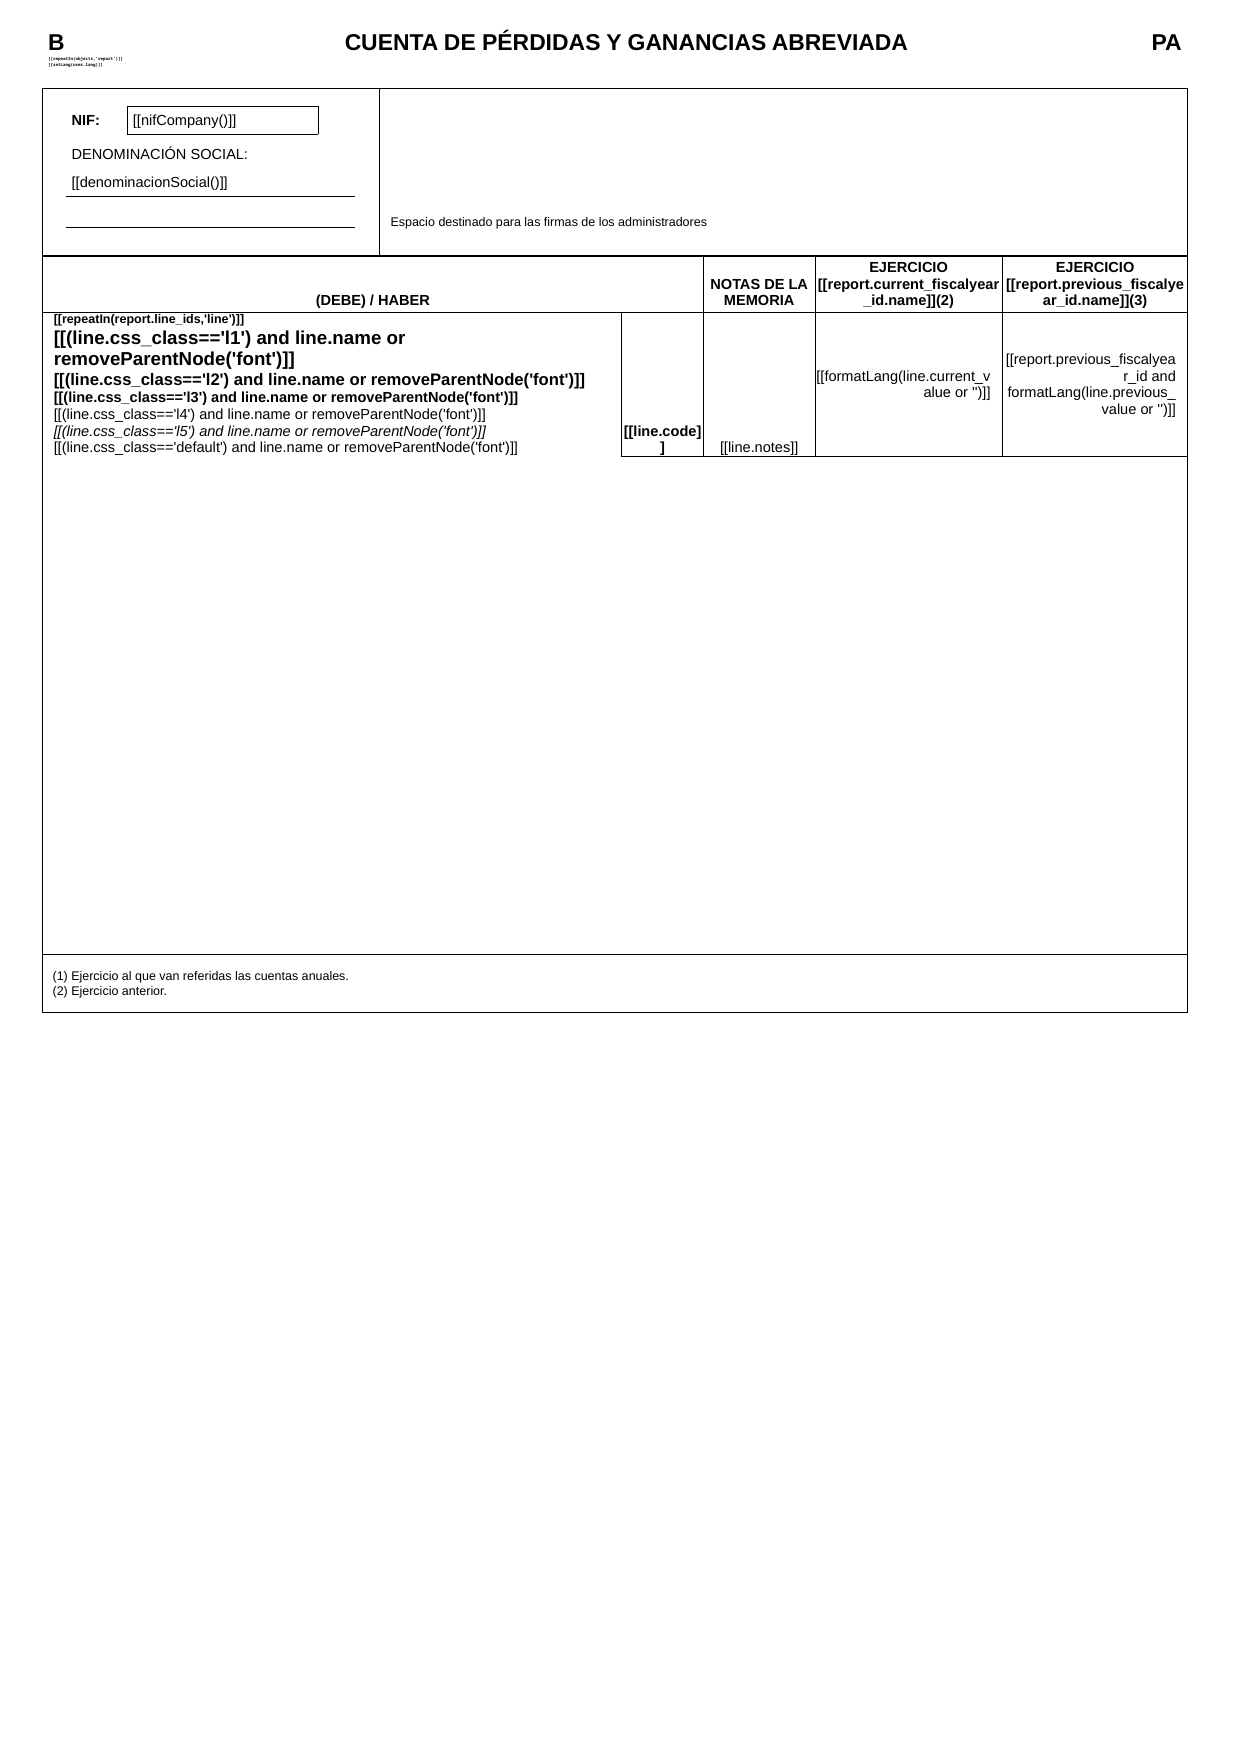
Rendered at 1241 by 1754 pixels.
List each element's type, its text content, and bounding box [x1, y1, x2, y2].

table_header (DEBE) / HABER [43, 257, 703, 312]
table_header B [[repeatIn(objects,'report')]] [[setLang(user.lang)]] [42, 24, 320, 88]
table_header [[nifCompany()]] [128, 107, 318, 134]
table_header EJERCICIO [[report.previous_fiscalyear_id.name]](3) [1003, 257, 1187, 312]
table_header [[formatLang(line.current_value or '')]] [816, 313, 1002, 456]
table_header [[line.notes]] [704, 313, 815, 456]
table_cell (1) Ejercicio al que van referidas las cuentas anuales. (2) Ejercicio anterior. [43, 955, 1187, 1012]
table_header [[line.code]] [622, 313, 703, 456]
table_header DENOMINACIÓN SOCIAL: [66, 140, 355, 168]
table_header EJERCICIO [[report.current_fiscalyear_id.name]](2) [816, 257, 1002, 312]
table_header [[report.previous_fiscalyear_id and formatLang(line.previous_value or '')]] [1003, 313, 1187, 456]
table_header PA [933, 24, 1187, 88]
table_cell [43, 439, 1187, 954]
table_header NOTAS DE LA MEMORIA [704, 257, 815, 312]
table_cell [66, 197, 355, 227]
table_header [[repeatIn(report.line_ids,'line')]] [[(line.css_class=='l1') and line.name or removeParentNode('font')]] [[(line.css_class=='l2') and line.name or removeParentNode('font')]] [[(line.css_class=='l3') and line.name or removeParentNode('font')]] [[(line.css_class=='l4') and line.name or removeParentNode('font')]] [[(line.css_class=='l5') and line.name or removeParentNode('font')]] [[(line.css_class=='default') and line.name or removeParentNode('font')]] [54, 313, 621, 456]
table_header NIF: [66, 100, 121, 140]
table_header Espacio destinado para las firmas de los administradores [380, 89, 1187, 255]
table_header [43, 89, 379, 255]
table_header [[denominacionSocial()]] [66, 168, 355, 196]
table_header CUENTA DE PÉRDIDAS Y GANANCIAS ABREVIADA [320, 24, 933, 88]
table_header [43, 313, 53, 456]
table_header [355, 100, 367, 227]
table_header [54, 100, 66, 227]
table_header [121, 100, 355, 140]
